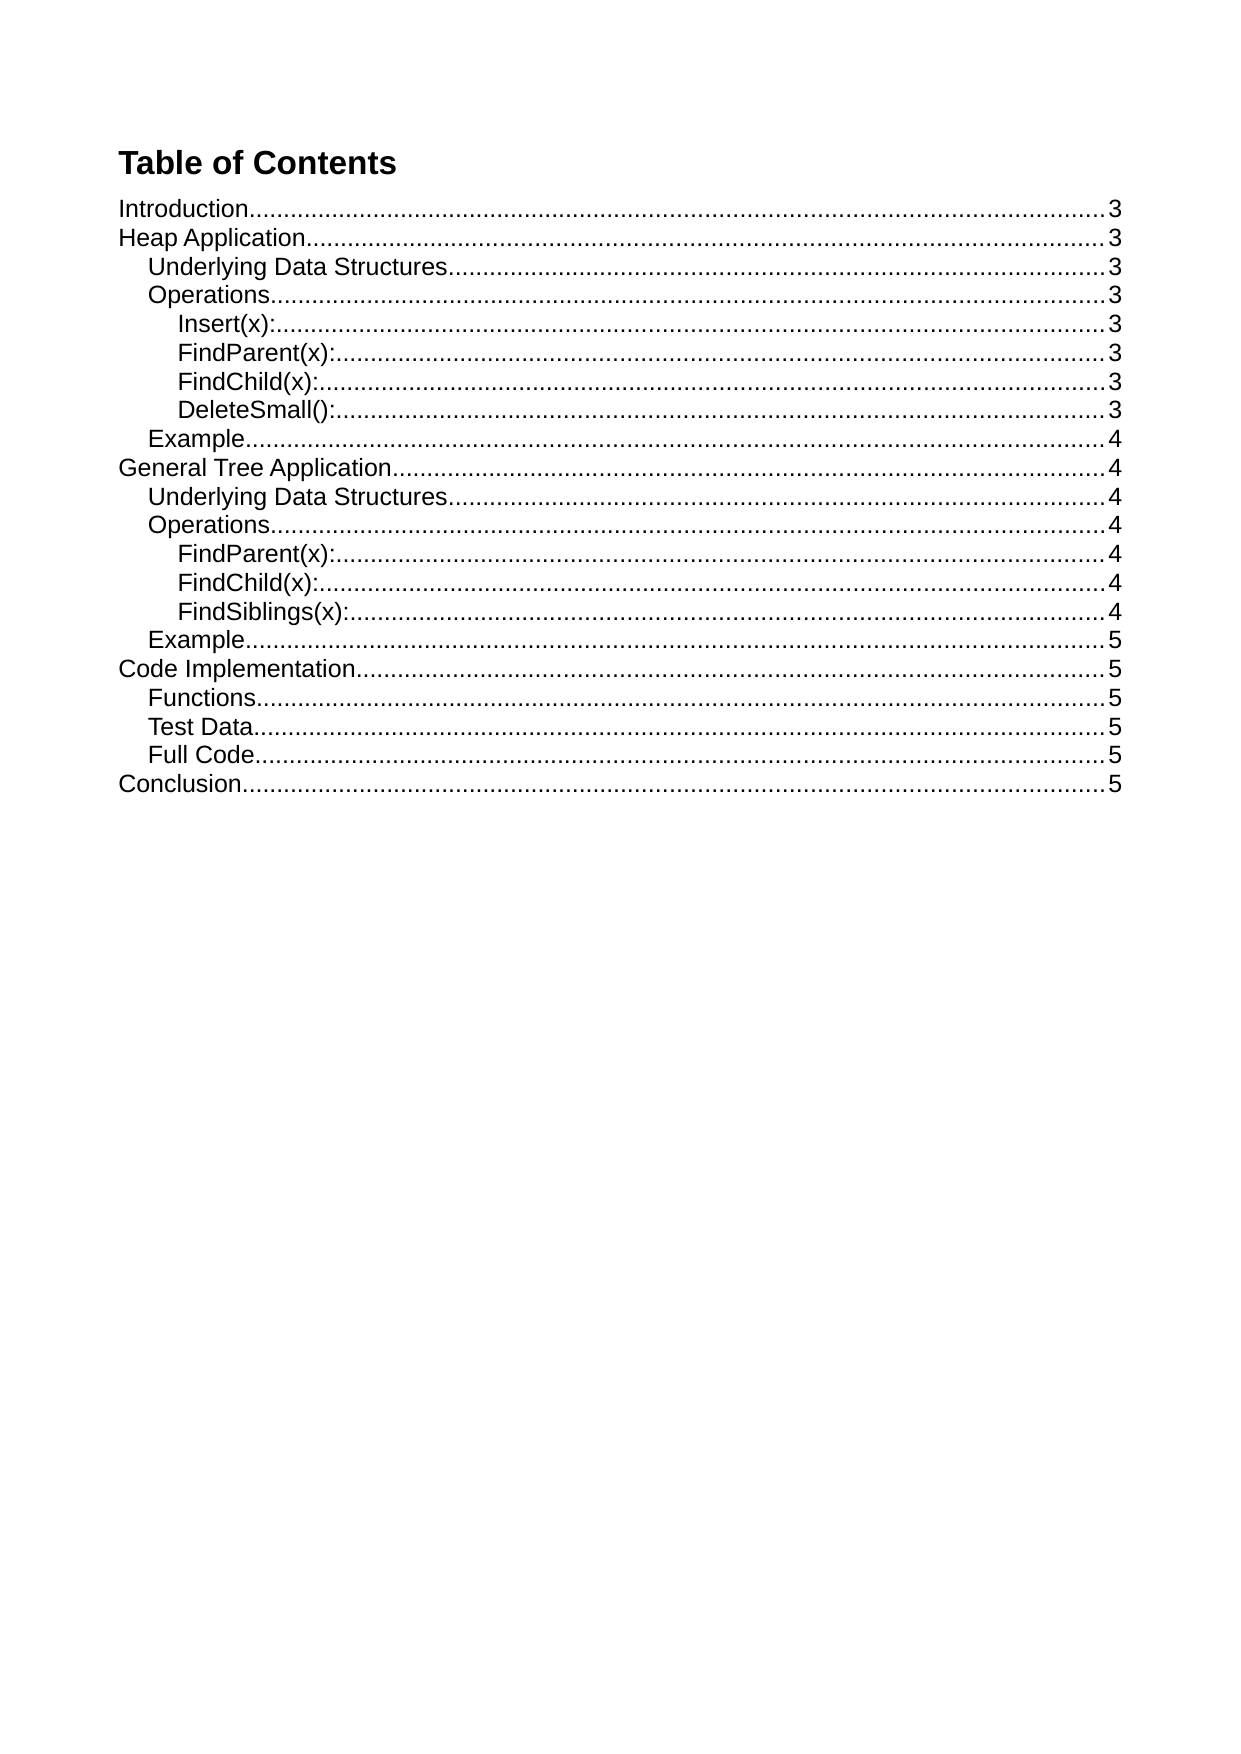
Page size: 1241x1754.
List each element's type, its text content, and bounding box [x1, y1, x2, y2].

text Operations 3 [148, 280, 1122, 309]
text Operations 4 [148, 510, 1122, 539]
subtitle Table of Contents [118, 143, 1122, 182]
text Example 4 [148, 424, 1122, 453]
text FindParent(x): 4 [177, 539, 1122, 568]
text FindSiblings(x): 4 [177, 597, 1122, 625]
text Example 5 [148, 625, 1122, 654]
text FindChild(x): 3 [177, 367, 1122, 395]
text Underlying Data Structures 3 [148, 252, 1122, 280]
text Underlying Data Structures 4 [148, 482, 1122, 510]
text Code Implementation 5 [118, 654, 1122, 683]
text Full Code 5 [148, 740, 1122, 769]
text FindParent(x): 3 [177, 338, 1122, 367]
text General Tree Application 4 [118, 453, 1122, 482]
text Heap Application 3 [118, 223, 1122, 252]
text FindChild(x): 4 [177, 568, 1122, 597]
text Insert(x): 3 [177, 309, 1122, 338]
text Test Data 5 [148, 712, 1122, 740]
text Conclusion 5 [118, 769, 1122, 798]
text Functions 5 [148, 683, 1122, 712]
text Introduction 3 [118, 194, 1122, 223]
text DeleteSmall(): 3 [177, 395, 1122, 424]
